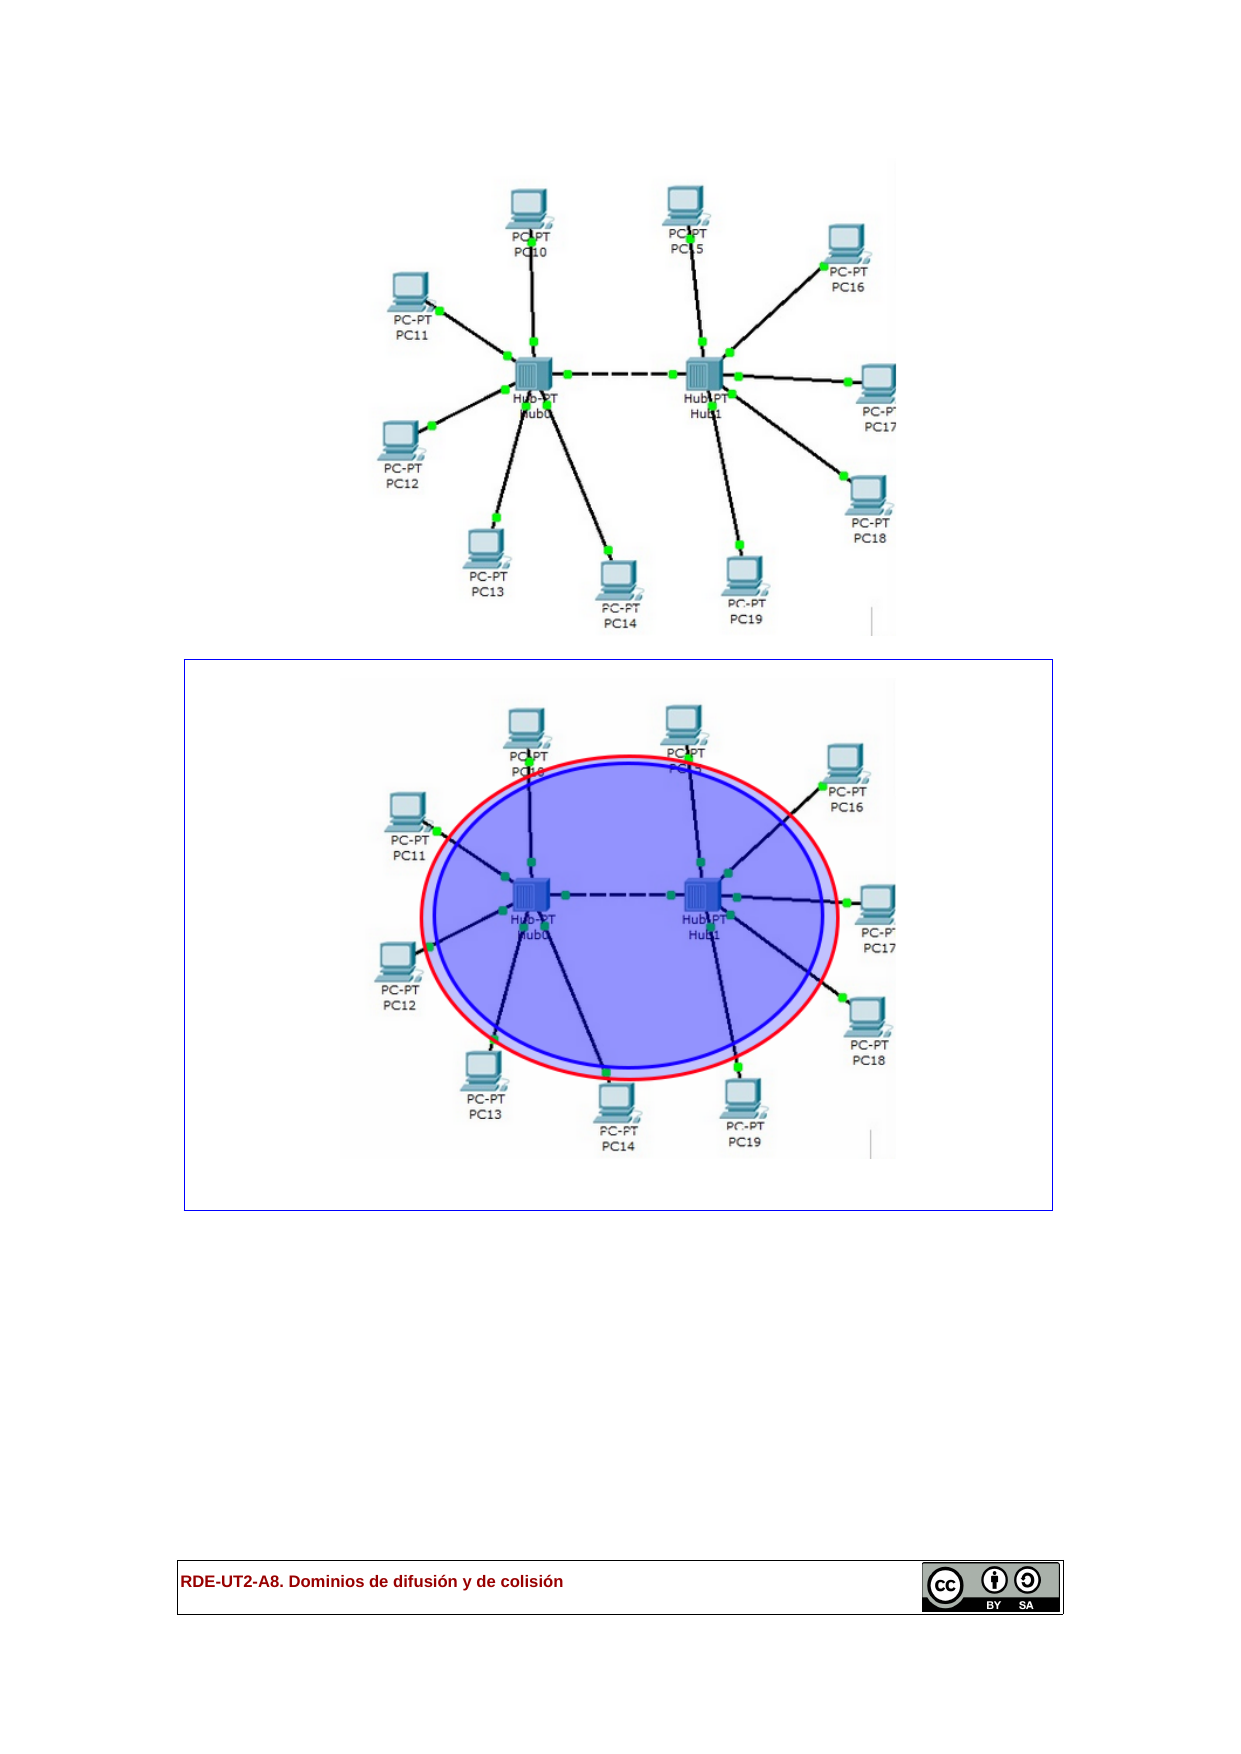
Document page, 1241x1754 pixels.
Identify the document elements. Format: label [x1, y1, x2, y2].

picture [340, 678, 896, 1159]
picture [922, 1562, 1060, 1612]
picture [343, 158, 897, 636]
table_header [185, 660, 1052, 1210]
